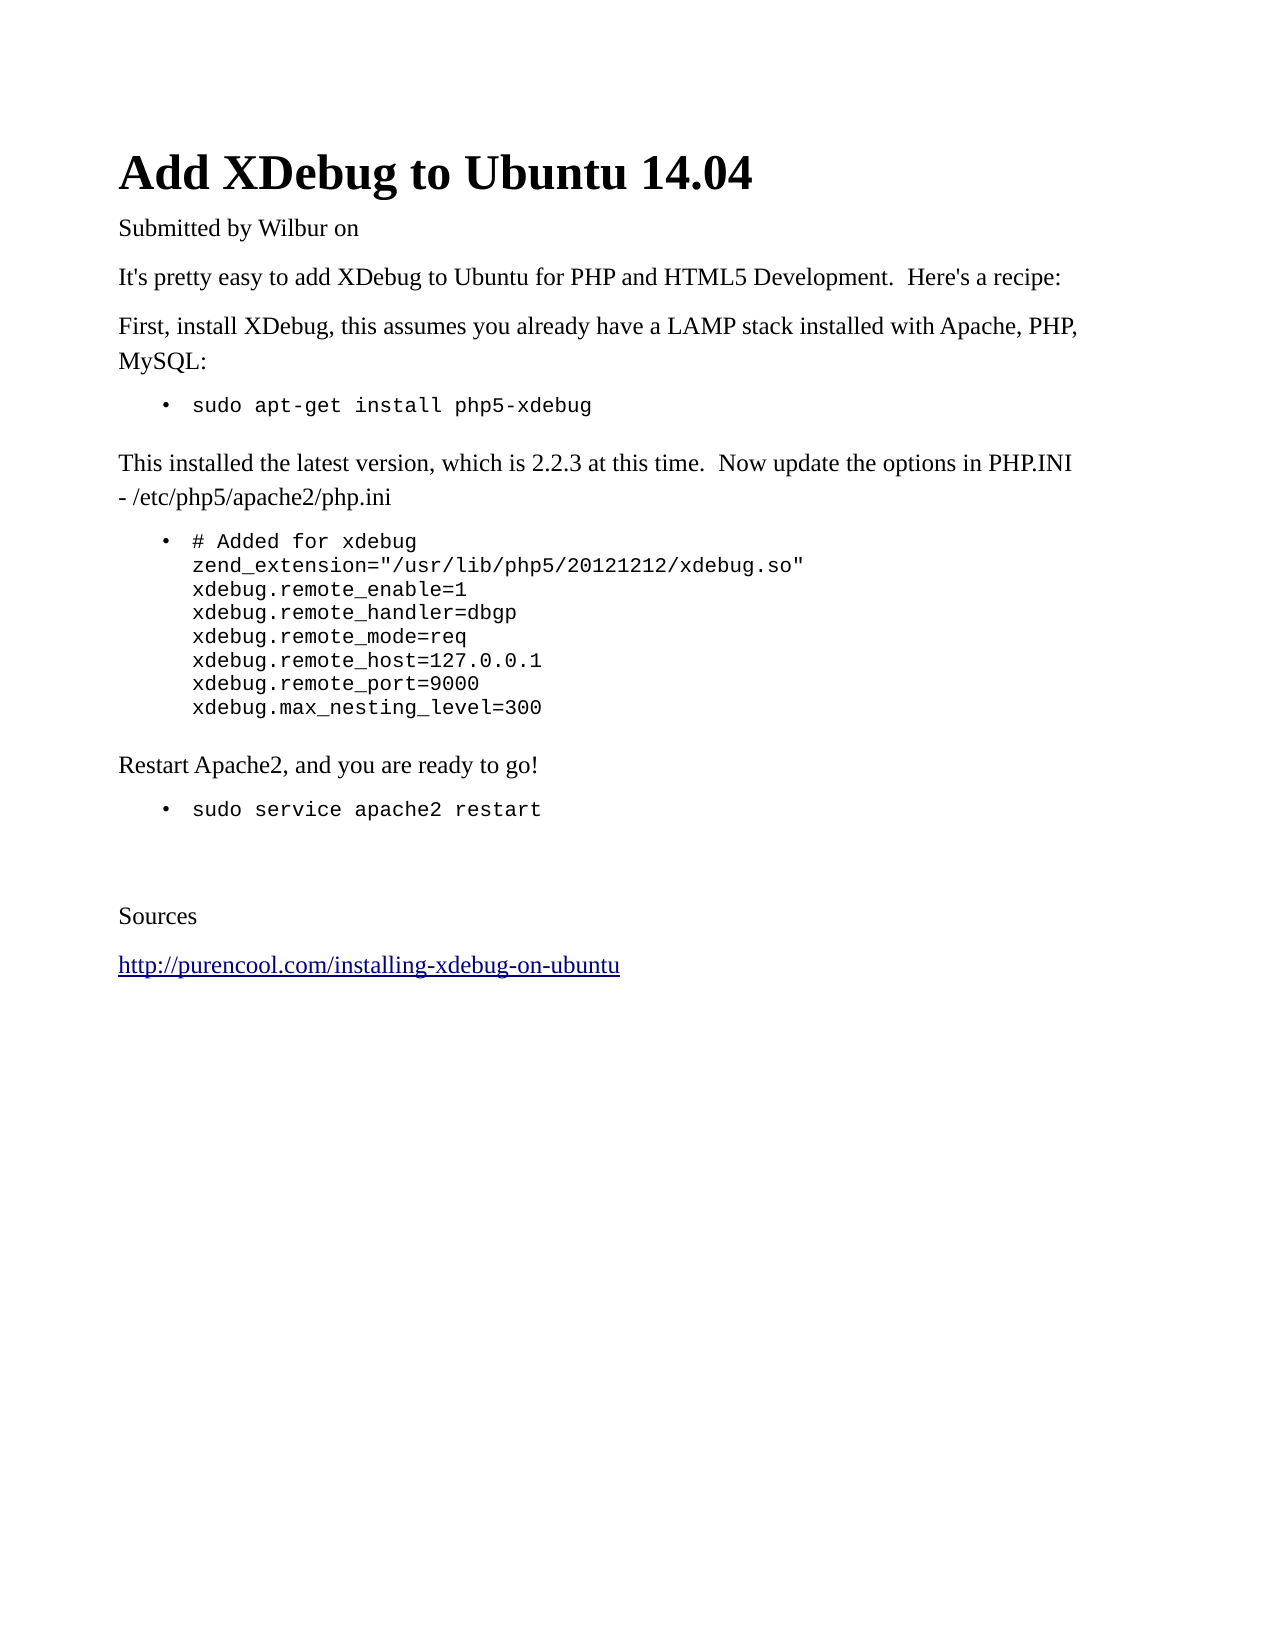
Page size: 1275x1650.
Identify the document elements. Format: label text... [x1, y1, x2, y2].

list xdebug.remote_handler=dbgp [162, 602, 1157, 626]
list sudo service apache2 restart [162, 799, 1157, 823]
text First, install XDebug, this assumes you already have a LAMP stack installed with Apache, PHP, MySQL: [118, 311, 1157, 374]
list # Added for xdebug [162, 531, 1157, 555]
subtitle Add XDebug to Ubuntu 14.04 [118, 143, 1157, 201]
list xdebug.remote_enable=1 [162, 579, 1157, 602]
text This installed the latest version, which is 2.2.3 at this time. Now update the options in PHP.INI - /etc/php5/apache2/php.ini [118, 448, 1157, 511]
text It's pretty easy to add XDebug to Ubuntu for PHP and HTML5 Development. Here's a recipe: [118, 262, 1157, 291]
text Sources [118, 901, 1157, 930]
list sudo apt-get install php5-xdebug [162, 395, 1157, 418]
list xdebug.remote_port=9000 [162, 673, 1157, 697]
text http://purencool.com/installing-xdebug-on-ubuntu [118, 950, 1157, 979]
text Submitted by Wilbur on [118, 213, 1157, 242]
list zend_extension="/usr/lib/php5/20121212/xdebug.so" [162, 555, 1157, 579]
list xdebug.remote_mode=req [162, 626, 1157, 650]
list xdebug.remote_host=127.0.0.1 [162, 650, 1157, 673]
text Restart Apache2, and you are ready to go! [118, 750, 1157, 779]
list xdebug.max_nesting_level=300 [162, 697, 1157, 721]
